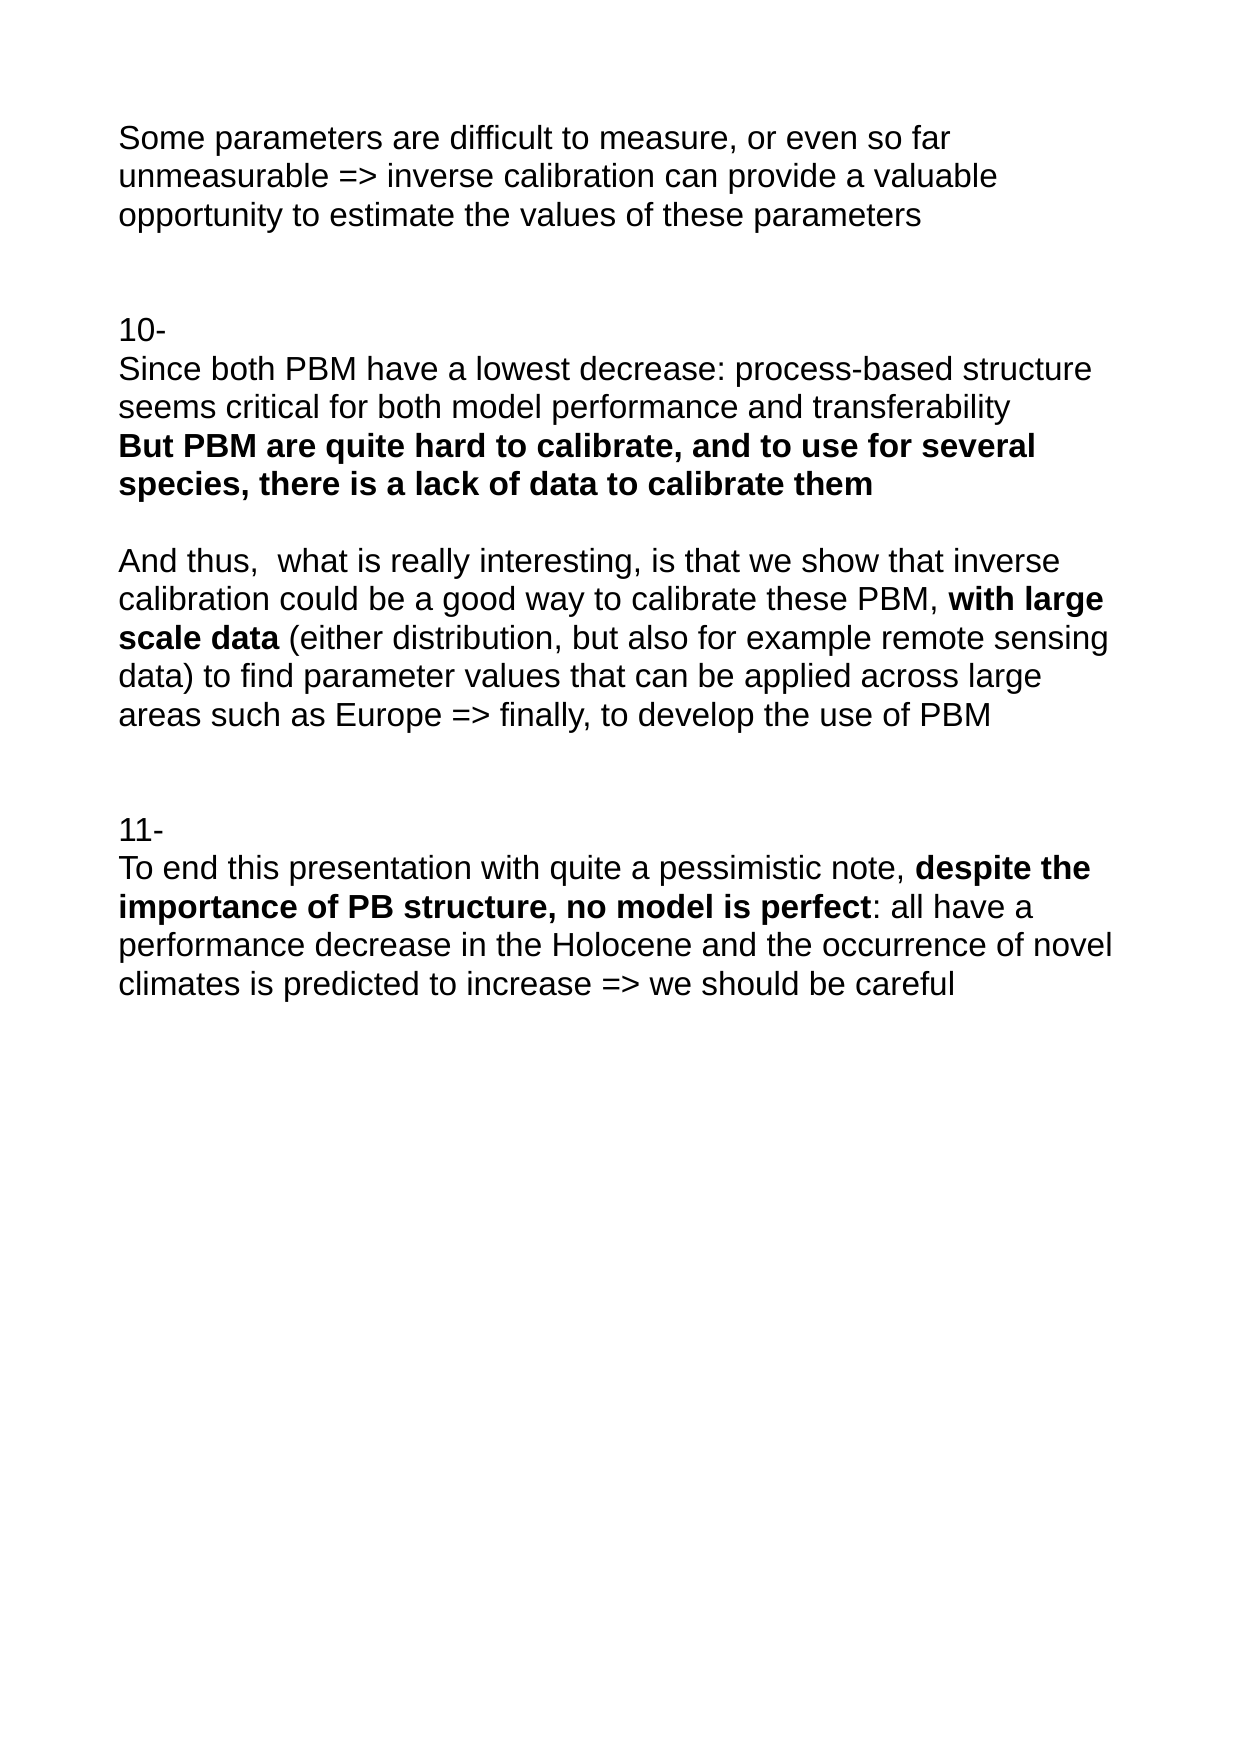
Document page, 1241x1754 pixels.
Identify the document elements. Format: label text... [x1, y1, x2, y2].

text And thus, what is really interesting, is that we show that inverse calibration could be a good way to calibrate these PBM, with large scale data (either distribution, but also for example remote sensing data) to find parameter values that can be applied across large areas such as Europe => finally, to develop the use of PBM [118, 541, 1122, 733]
text Some parameters are difficult to measure, or even so far unmeasurable => inverse calibration can provide a valuable opportunity to estimate the values of these parameters [118, 118, 1122, 233]
text 11- [118, 810, 1122, 848]
text Since both PBM have a lowest decrease: process-based structure seems critical for both model performance and transferability [118, 349, 1122, 426]
text 10- [118, 310, 1122, 349]
text To end this presentation with quite a pessimistic note, despite the importance of PB structure, no model is perfect: all have a performance decrease in the Holocene and the occurrence of novel climates is predicted to increase => we should be careful [118, 848, 1122, 1002]
text But PBM are quite hard to calibrate, and to use for several species, there is a lack of data to calibrate them [118, 426, 1122, 502]
